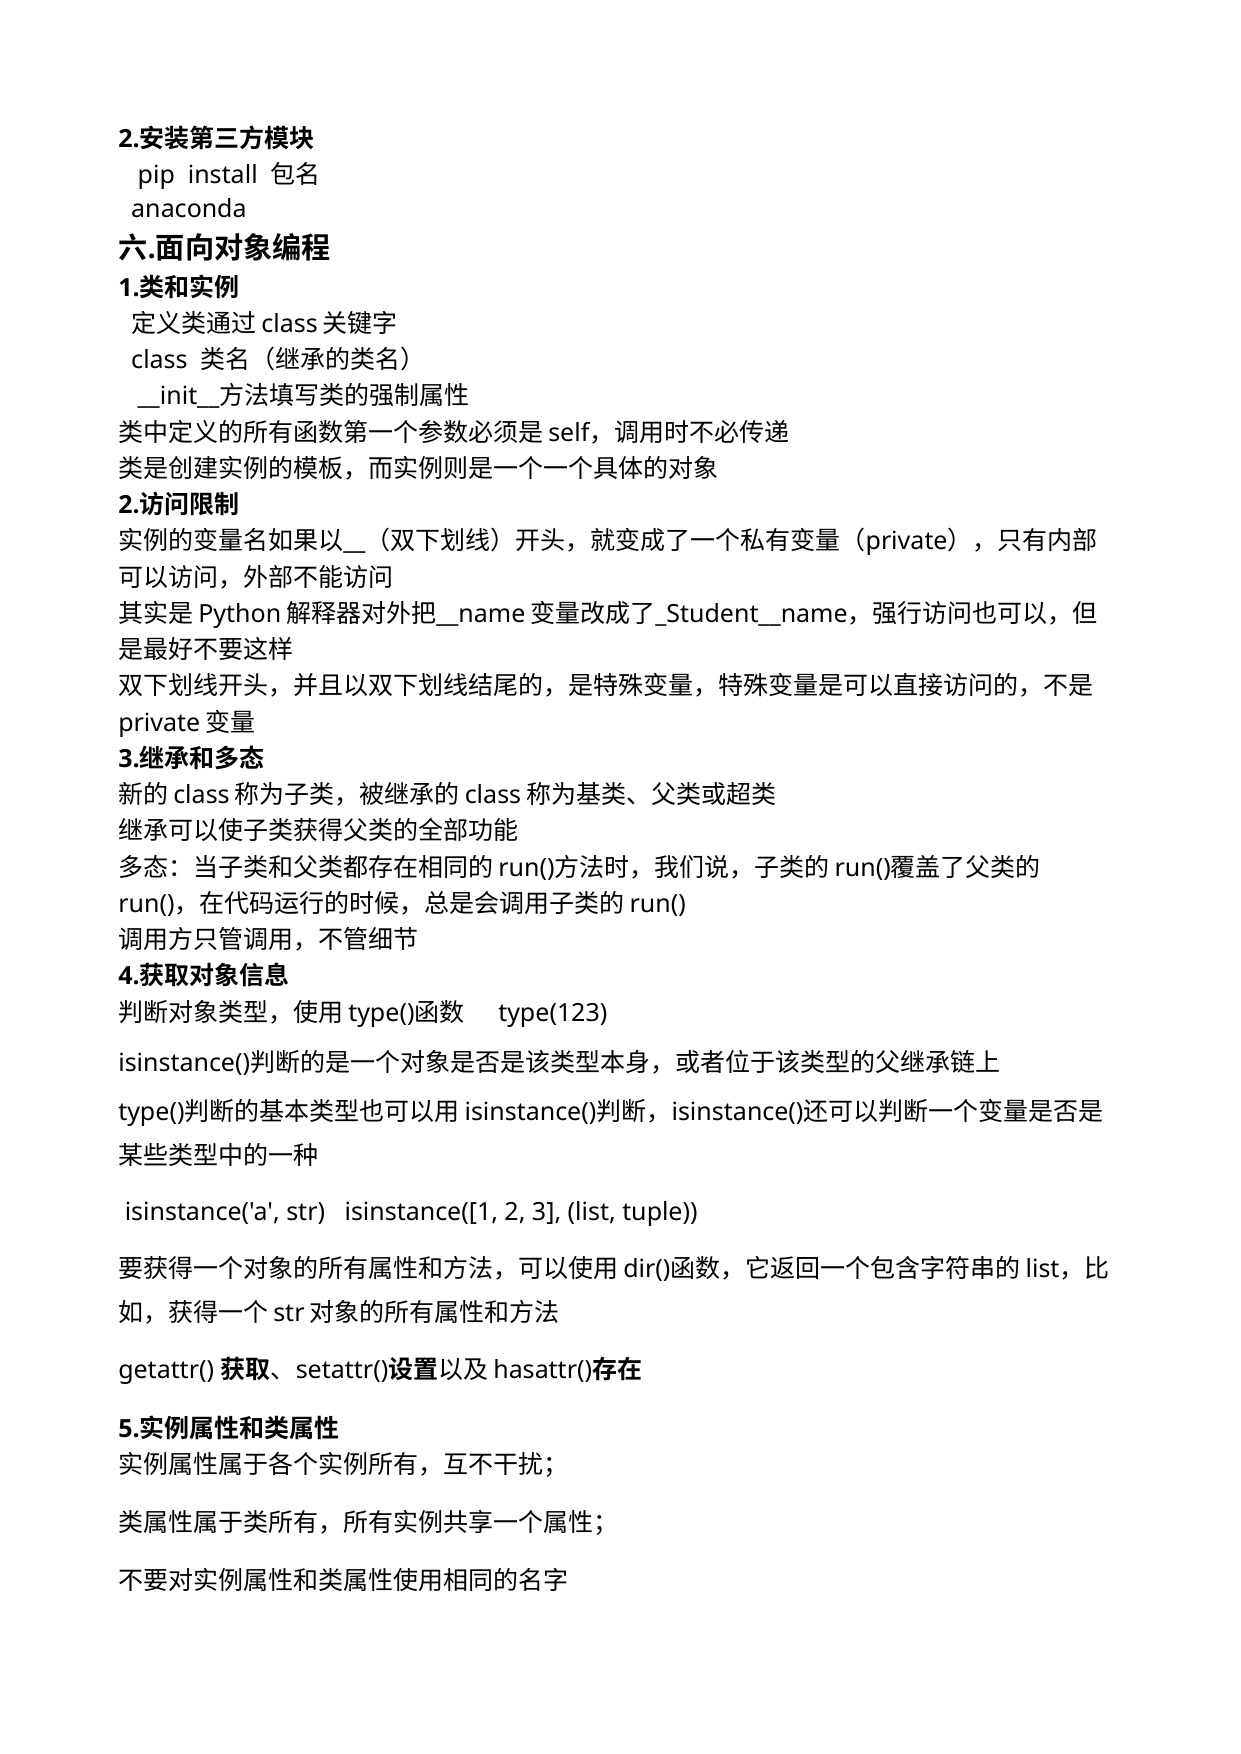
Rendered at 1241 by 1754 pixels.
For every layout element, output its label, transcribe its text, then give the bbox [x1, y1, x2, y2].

text 判断对象类型，使用type()函数 type(123) [118, 992, 1122, 1028]
text 类属性属于类所有，所有实例共享一个属性； [118, 1502, 1122, 1538]
text 2.安装第三方模块 [118, 118, 1122, 154]
text 不要对实例属性和类属性使用相同的名字 [118, 1560, 1122, 1597]
text 双下划线开头，并且以双下划线结尾的，是特殊变量，特殊变量是可以直接访问的，不是private变量 [118, 666, 1122, 738]
text 多态：当子类和父类都存在相同的run()方法时，我们说，子类的run()覆盖了父类的run()，在代码运行的时候，总是会调用子类的run() [118, 847, 1122, 919]
text 4.获取对象信息 [118, 956, 1122, 992]
text __init__方法填写类的强制属性 [118, 376, 1122, 412]
text 继承可以使子类获得父类的全部功能 [118, 811, 1122, 847]
text isinstance('a', str) isinstance([1, 2, 3], (list, tuple)) [118, 1193, 1122, 1227]
text 新的class称为子类，被继承的class称为基类、父类或超类 [118, 774, 1122, 811]
text pip install 包名 [118, 154, 1122, 191]
text 定义类通过class关键字 [118, 303, 1122, 339]
text 六.面向对象编程 [118, 225, 1122, 267]
text 1.类和实例 [118, 267, 1122, 303]
text 实例属性属于各个实例所有，互不干扰； [118, 1444, 1122, 1481]
text 2.访问限制 [118, 484, 1122, 521]
text class 类名（继承的类名） [118, 339, 1122, 376]
text 类中定义的所有函数第一个参数必须是self，调用时不必传递 [118, 412, 1122, 448]
text 要获得一个对象的所有属性和方法，可以使用dir()函数，它返回一个包含字符串的list，比如，获得一个str对象的所有属性和方法 [118, 1248, 1122, 1328]
text type()判断的基本类型也可以用isinstance()判断，isinstance()还可以判断一个变量是否是某些类型中的一种 [118, 1092, 1122, 1171]
text 其实是Python解释器对外把__name变量改成了_Student__name，强行访问也可以，但是最好不要这样 [118, 593, 1122, 666]
subtitle isinstance()判断的是一个对象是否是该类型本身，或者位于该类型的父继承链上 [118, 1043, 1122, 1079]
text getattr() 获取、setattr()设置以及hasattr()存在 [118, 1350, 1122, 1386]
text 3.继承和多态 [118, 738, 1122, 774]
text 5.实例属性和类属性 [118, 1408, 1122, 1444]
text 实例的变量名如果以__（双下划线）开头，就变成了一个私有变量（private），只有内部可以访问，外部不能访问 [118, 521, 1122, 593]
text anaconda [118, 191, 1122, 225]
text 类是创建实例的模板，而实例则是一个一个具体的对象 [118, 448, 1122, 484]
text 调用方只管调用，不管细节 [118, 919, 1122, 956]
